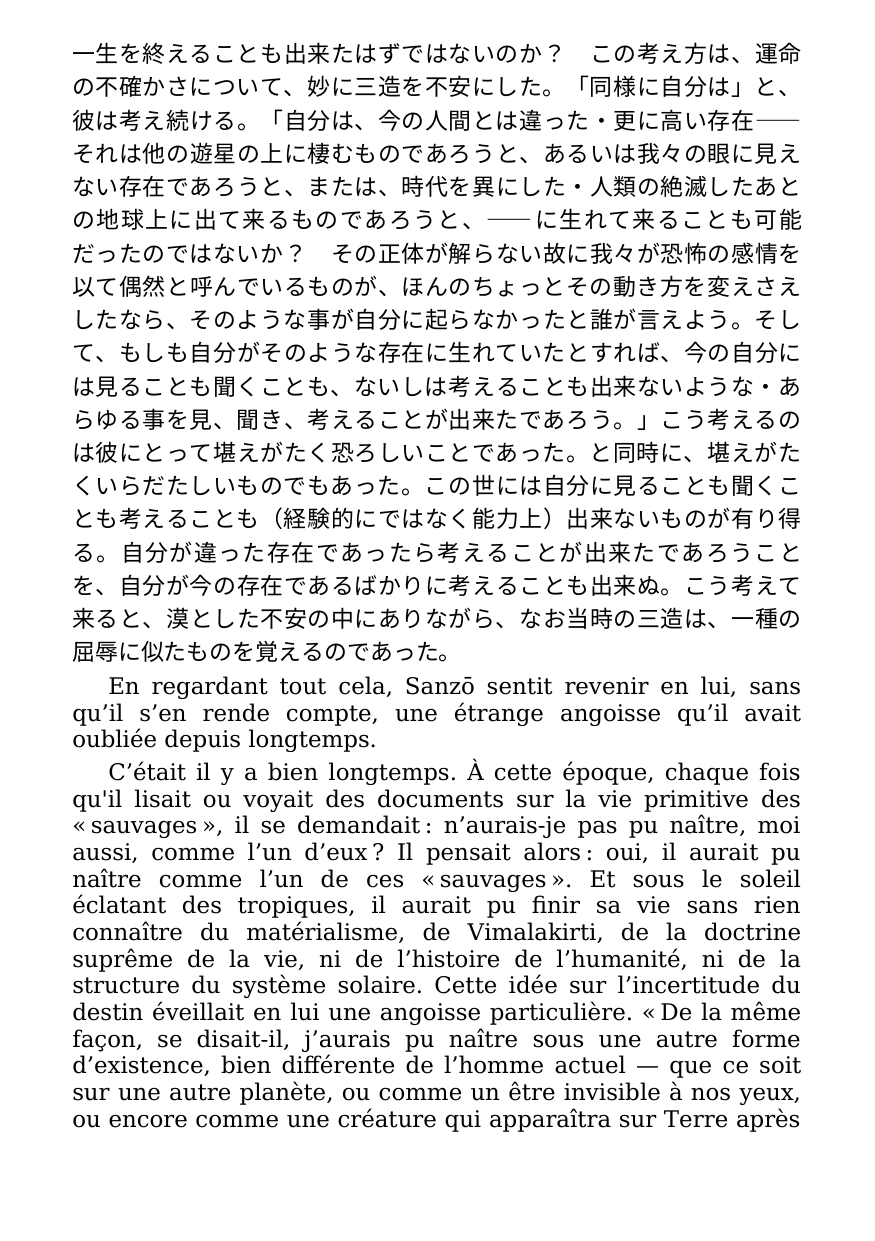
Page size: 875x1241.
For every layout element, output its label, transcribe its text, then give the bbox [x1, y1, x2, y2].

text En regardant tout cela, Sanzō sentit revenir en lui, sans qu’il s’en rende compte, une étrange angoisse qu’il avait oubliée depuis longtemps. [72, 673, 802, 753]
text 一生を終えることも出来たはずではないのか？ この考え方は、運命の不確かさについて、妙に三造を不安にした。「同様に自分は」と、彼は考え続ける。「自分は、今の人間とは違った・更に高い存在――それは他の遊星の上に棲むものであろうと、あるいは我々の眼に見えない存在であろうと、または、時代を異にした・人類の絶滅したあとの地球上に出て来るものであろうと、――に生れて来ることも可能だったのではないか？ その正体が解らない故に我々が恐怖の感情を以て偶然と呼んでいるものが、ほんのちょっとその動き方を変えさえしたなら、そのような事が自分に起らなかったと誰が言えよう。そして、もしも自分がそのような存在に生れていたとすれば、今の自分には見ることも聞くことも、ないしは考えることも出来ないような・あらゆる事を見、聞き、考えることが出来たであろう。」こう考えるのは彼にとって堪えがたく恐ろしいことであった。と同時に、堪えがたくいらだたしいものでもあった。この世には自分に見ることも聞くことも考えることも（経験的にではなく能力上）出来ないものが有り得る。自分が違った存在であったら考えることが出来たであろうことを、自分が今の存在であるばかりに考えることも出来ぬ。こう考えて来ると、漠とした不安の中にありながら、なお当時の三造は、一種の屈辱に似たものを覚えるのであった。 [72, 36, 802, 667]
text C’était il y a bien longtemps. À cette époque, chaque fois qu'il lisait ou voyait des documents sur la vie primitive des « sauvages », il se demandait : n’aurais-je pas pu naître, moi aussi, comme l’un d’eux ? Il pensait alors : oui, il aurait pu naître comme l’un de ces « sauvages ». Et sous le soleil éclatant des tropiques, il aurait pu finir sa vie sans rien connaître du matérialisme, de Vimalakirti, de la doctrine suprême de la vie, ni de l’histoire de l’humanité, ni de la structure du système solaire. Cette idée sur l’incertitude du destin éveillait en lui une angoisse particulière. « De la même façon, se disait-il, j’aurais pu naître sous une autre forme d’existence, bien différente de l’homme actuel — que ce soit sur une autre planète, ou comme un être invisible à nos yeux, ou encore comme une créature qui apparaîtra sur Terre après [72, 759, 802, 1133]
